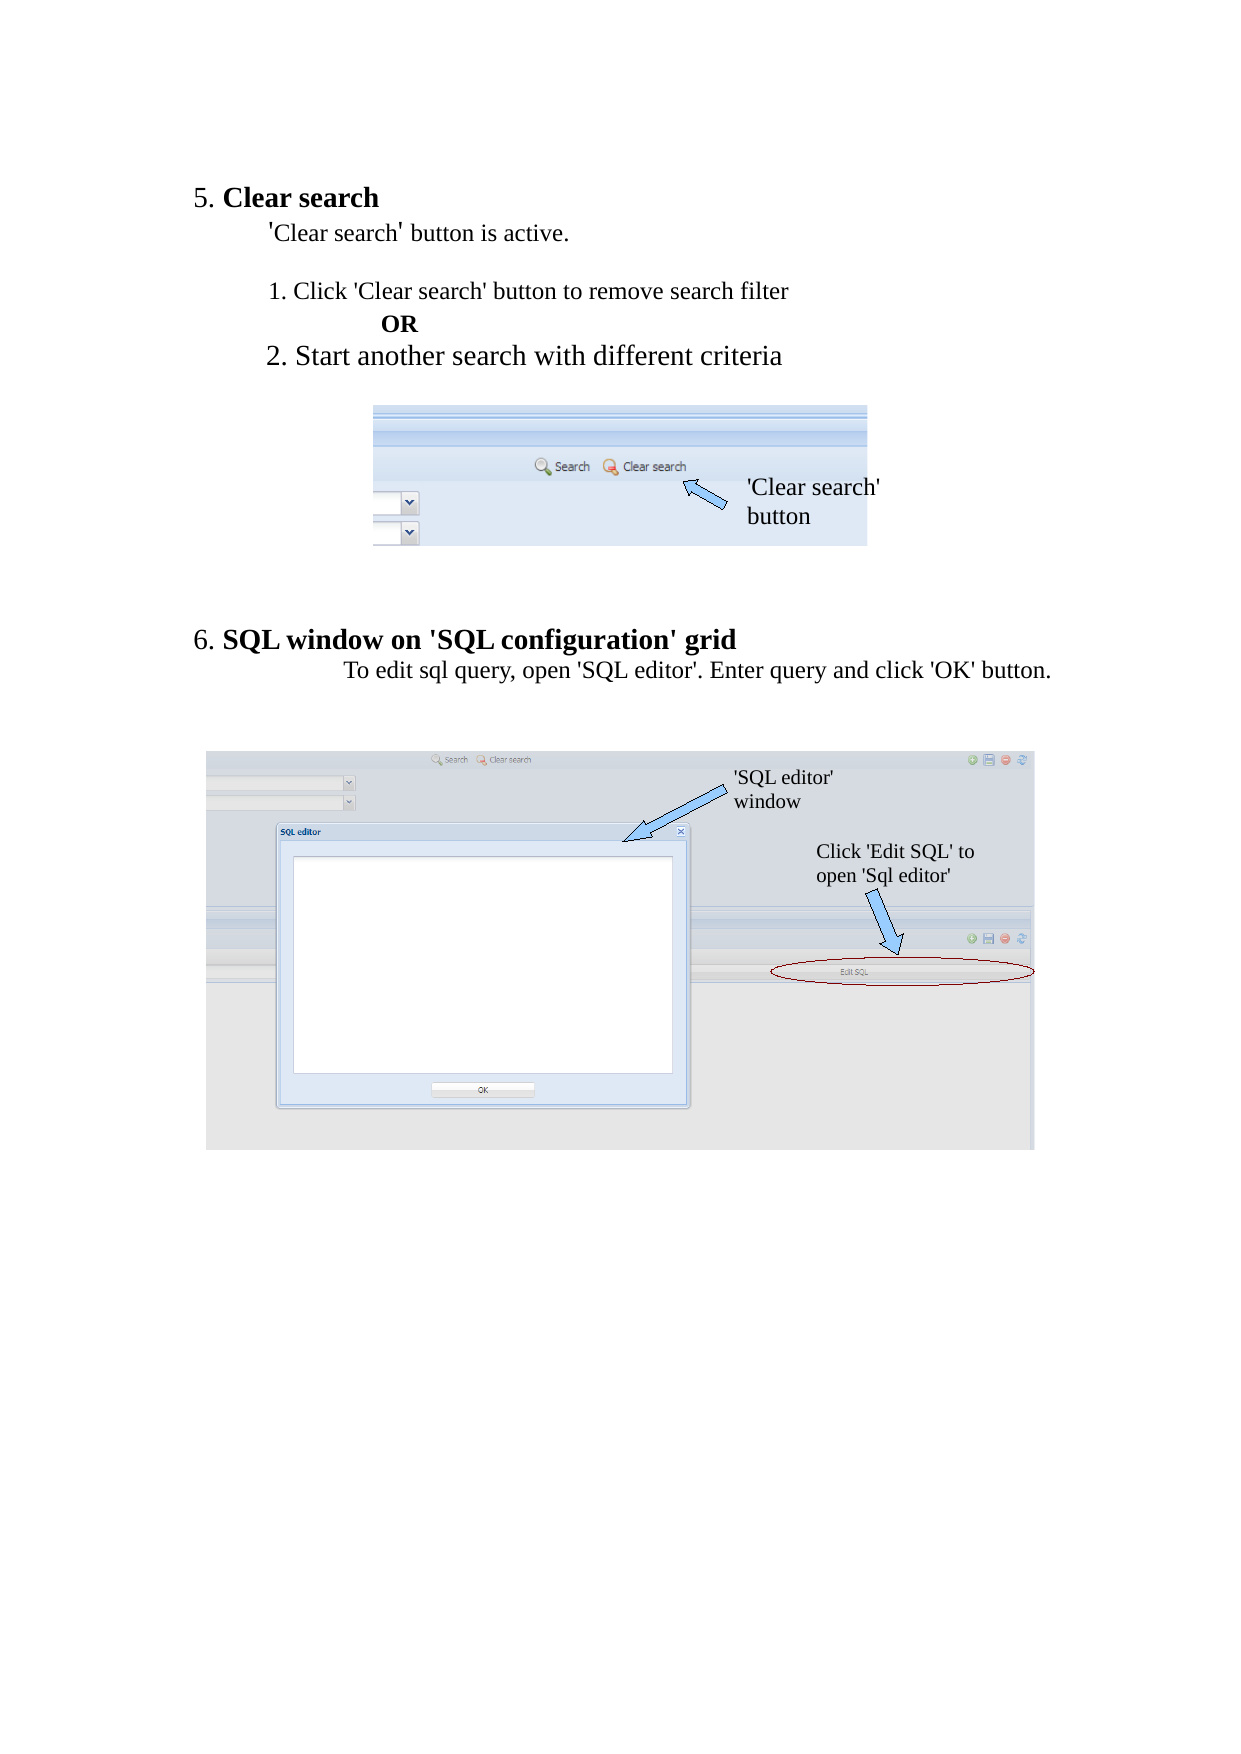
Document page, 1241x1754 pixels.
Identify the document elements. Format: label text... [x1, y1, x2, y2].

list 'Clear search' button is active. [231, 214, 1122, 247]
list 1. Click 'Clear search' button to remove search filter [231, 276, 1122, 305]
picture [419, 405, 831, 487]
list 5. Clear search [156, 180, 1122, 214]
picture [206, 751, 1035, 1150]
list OR [343, 305, 1122, 338]
list 6. SQL window on 'SQL configuration' grid [156, 622, 1122, 655]
text 2. Start another search with different criteria [118, 338, 1122, 372]
list To edit sql query, open 'SQL editor'. Enter query and click 'OK' button. [306, 655, 1122, 684]
